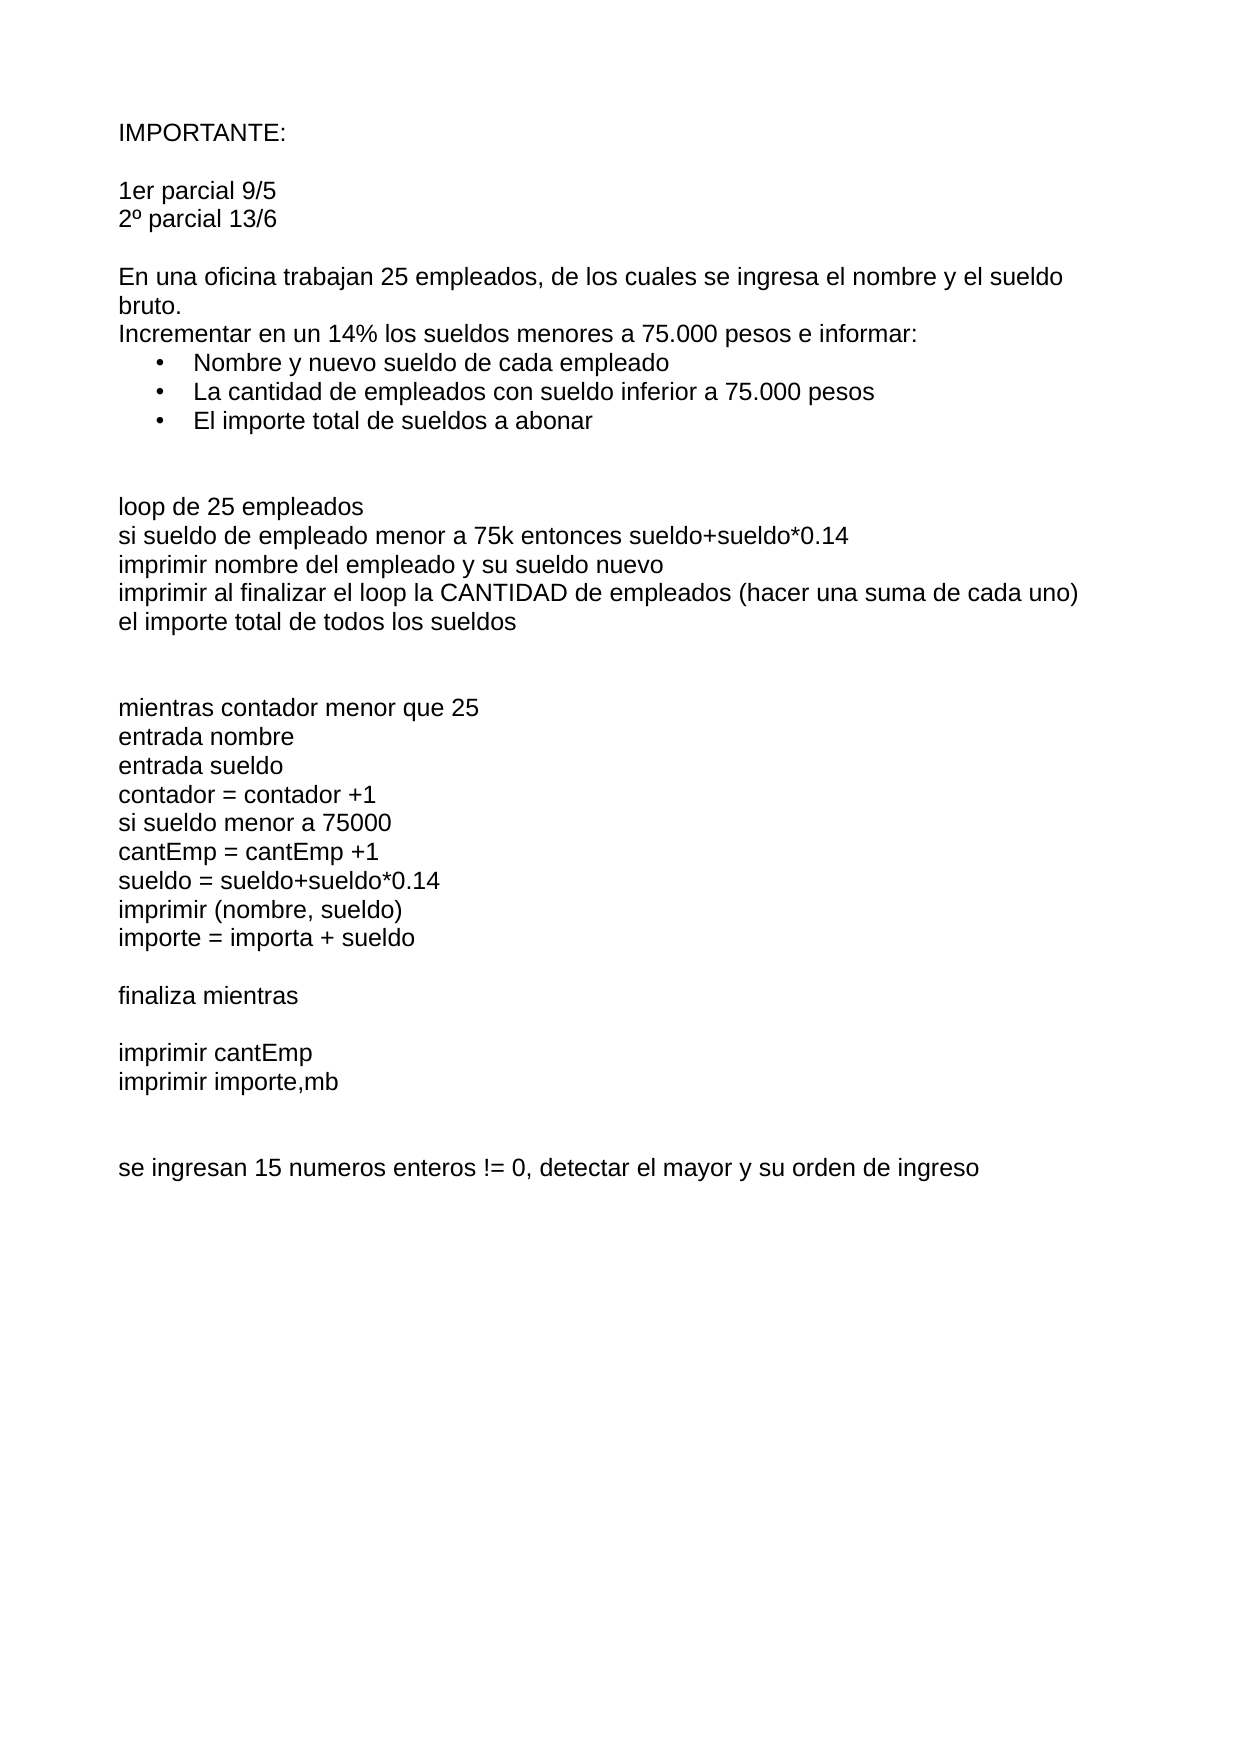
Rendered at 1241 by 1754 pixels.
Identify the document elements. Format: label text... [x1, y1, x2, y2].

text imprimir al finalizar el loop la CANTIDAD de empleados (hacer una suma de cada uno) [118, 578, 1122, 607]
text imprimir nombre del empleado y su sueldo nuevo [118, 550, 1122, 578]
text si sueldo menor a 75000 [118, 808, 1122, 837]
text contador = contador +1 [118, 780, 1122, 808]
text sueldo = sueldo+sueldo*0.14 [118, 866, 1122, 895]
text IMPORTANTE: [118, 118, 1122, 147]
text el importe total de todos los sueldos [118, 607, 1122, 636]
text imprimir cantEmp [118, 1038, 1122, 1067]
text se ingresan 15 numeros enteros != 0, detectar el mayor y su orden de ingreso [118, 1153, 1122, 1182]
text imprimir importe,mb [118, 1067, 1122, 1096]
text 1er parcial 9/5 [118, 176, 1122, 204]
text finaliza mientras [118, 981, 1122, 1010]
text loop de 25 empleados [118, 492, 1122, 521]
list El importe total de sueldos a abonar [156, 406, 1122, 435]
list Nombre y nuevo sueldo de cada empleado [156, 348, 1122, 377]
list La cantidad de empleados con sueldo inferior a 75.000 pesos [156, 377, 1122, 406]
text 2º parcial 13/6 [118, 204, 1122, 233]
text importe = importa + sueldo [118, 923, 1122, 952]
text mientras contador menor que 25 [118, 693, 1122, 722]
text entrada sueldo [118, 751, 1122, 780]
text cantEmp = cantEmp +1 [118, 837, 1122, 866]
text entrada nombre [118, 722, 1122, 751]
text En una oficina trabajan 25 empleados, de los cuales se ingresa el nombre y el sueldo bruto. [118, 262, 1122, 319]
text si sueldo de empleado menor a 75k entonces sueldo+sueldo*0.14 [118, 521, 1122, 550]
text imprimir (nombre, sueldo) [118, 895, 1122, 923]
text Incrementar en un 14% los sueldos menores a 75.000 pesos e informar: [118, 319, 1122, 348]
